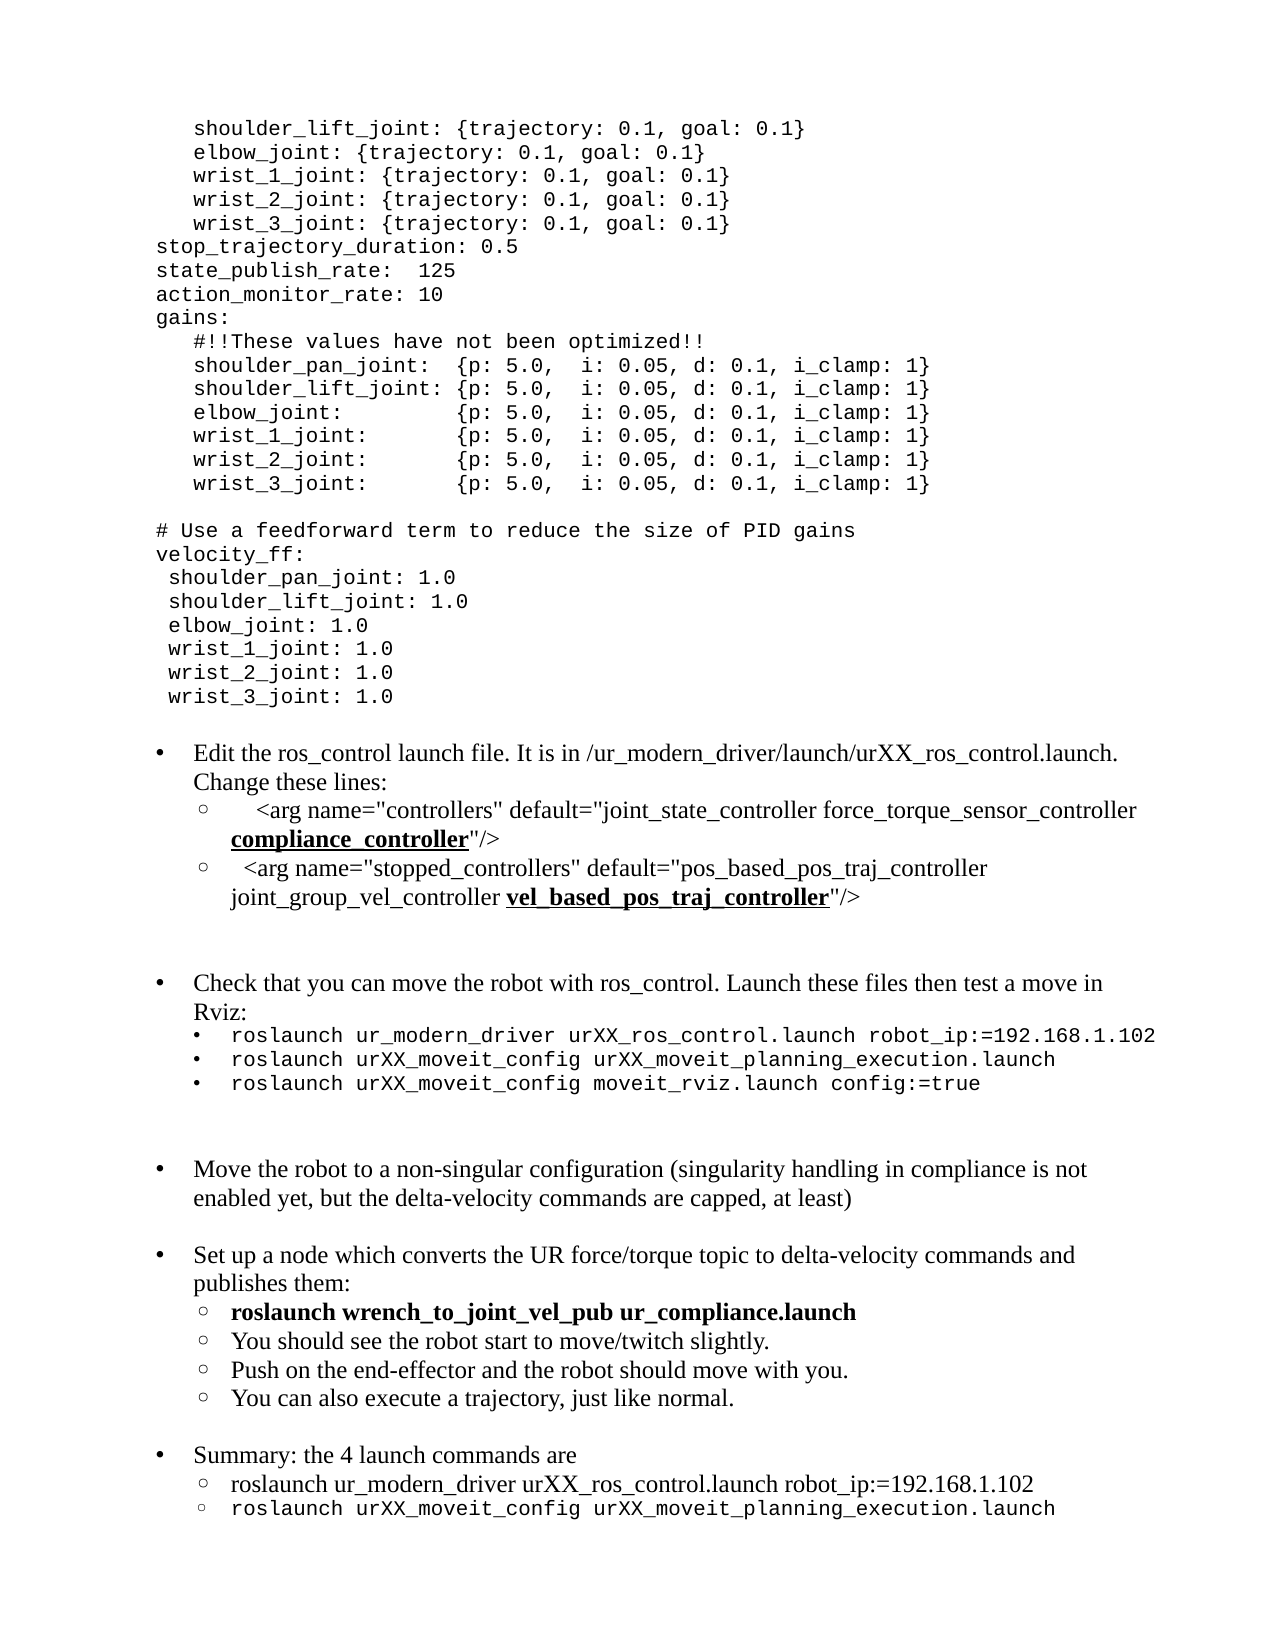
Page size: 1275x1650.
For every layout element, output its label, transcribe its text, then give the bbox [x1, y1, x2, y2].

text shoulder_pan_joint: 1.0 [118, 567, 1157, 591]
text gains: [118, 307, 1157, 331]
list <arg name="stopped_controllers" default="pos_based_pos_traj_controller joint_group_vel_controller vel_based_pos_traj_controller"/> [193, 853, 1157, 911]
text wrist_3_joint: 1.0 [118, 686, 1157, 709]
list Edit the ros_control launch file. It is in /ur_modern_driver/launch/urXX_ros_control.launch. Change these lines: [156, 738, 1157, 796]
text elbow_joint: 1.0 [118, 615, 1157, 638]
text #!!These values have not been optimized!! [118, 331, 1157, 354]
text # Use a feedforward term to reduce the size of PID gains [118, 520, 1157, 544]
list <arg name="controllers" default="joint_state_controller force_torque_sensor_controller compliance_controller"/> [193, 796, 1157, 853]
text wrist_3_joint: {trajectory: 0.1, goal: 0.1} [118, 213, 1157, 236]
text wrist_1_joint: 1.0 [118, 638, 1157, 662]
list roslaunch ur_modern_driver urXX_ros_control.launch robot_ip:=192.168.1.102 [193, 1469, 1157, 1498]
text shoulder_pan_joint: {p: 5.0, i: 0.05, d: 0.1, i_clamp: 1} [118, 354, 1157, 378]
list Summary: the 4 launch commands are [156, 1441, 1157, 1469]
list roslaunch ur_modern_driver urXX_ros_control.launch robot_ip:=192.168.1.102 [193, 1026, 1157, 1049]
list Set up a node which converts the UR force/torque topic to delta-velocity commands and publishes them: [156, 1240, 1157, 1297]
list You can also execute a trajectory, just like normal. [193, 1383, 1157, 1412]
text elbow_joint: {p: 5.0, i: 0.05, d: 0.1, i_clamp: 1} [118, 402, 1157, 426]
text wrist_2_joint: 1.0 [118, 662, 1157, 686]
text wrist_3_joint: {p: 5.0, i: 0.05, d: 0.1, i_clamp: 1} [118, 473, 1157, 496]
text wrist_1_joint: {trajectory: 0.1, goal: 0.1} [118, 165, 1157, 189]
list roslaunch urXX_moveit_config urXX_moveit_planning_execution.launch [193, 1498, 1157, 1522]
list You should see the robot start to move/twitch slightly. [193, 1326, 1157, 1355]
list roslaunch urXX_moveit_config urXX_moveit_planning_execution.launch [193, 1049, 1157, 1073]
text elbow_joint: {trajectory: 0.1, goal: 0.1} [118, 142, 1157, 165]
text wrist_1_joint: {p: 5.0, i: 0.05, d: 0.1, i_clamp: 1} [118, 426, 1157, 449]
text state_publish_rate: 125 [118, 260, 1157, 284]
text stop_trajectory_duration: 0.5 [118, 236, 1157, 260]
list Move the robot to a non-singular configuration (singularity handling in compliance is not enabled yet, but the delta-velocity commands are capped, at least) [156, 1154, 1157, 1211]
list Check that you can move the robot with ros_control. Launch these files then test a move in Rviz: [156, 968, 1157, 1026]
text velocity_ff: [118, 544, 1157, 567]
text action_monitor_rate: 10 [118, 284, 1157, 307]
list roslaunch wrench_to_joint_vel_pub ur_compliance.launch [193, 1297, 1157, 1326]
text shoulder_lift_joint: {trajectory: 0.1, goal: 0.1} [118, 118, 1157, 142]
list roslaunch urXX_moveit_config moveit_rviz.launch config:=true [193, 1073, 1157, 1096]
text shoulder_lift_joint: 1.0 [118, 591, 1157, 615]
text wrist_2_joint: {p: 5.0, i: 0.05, d: 0.1, i_clamp: 1} [118, 449, 1157, 473]
text wrist_2_joint: {trajectory: 0.1, goal: 0.1} [118, 189, 1157, 213]
list Push on the end-effector and the robot should move with you. [193, 1355, 1157, 1383]
text shoulder_lift_joint: {p: 5.0, i: 0.05, d: 0.1, i_clamp: 1} [118, 378, 1157, 402]
